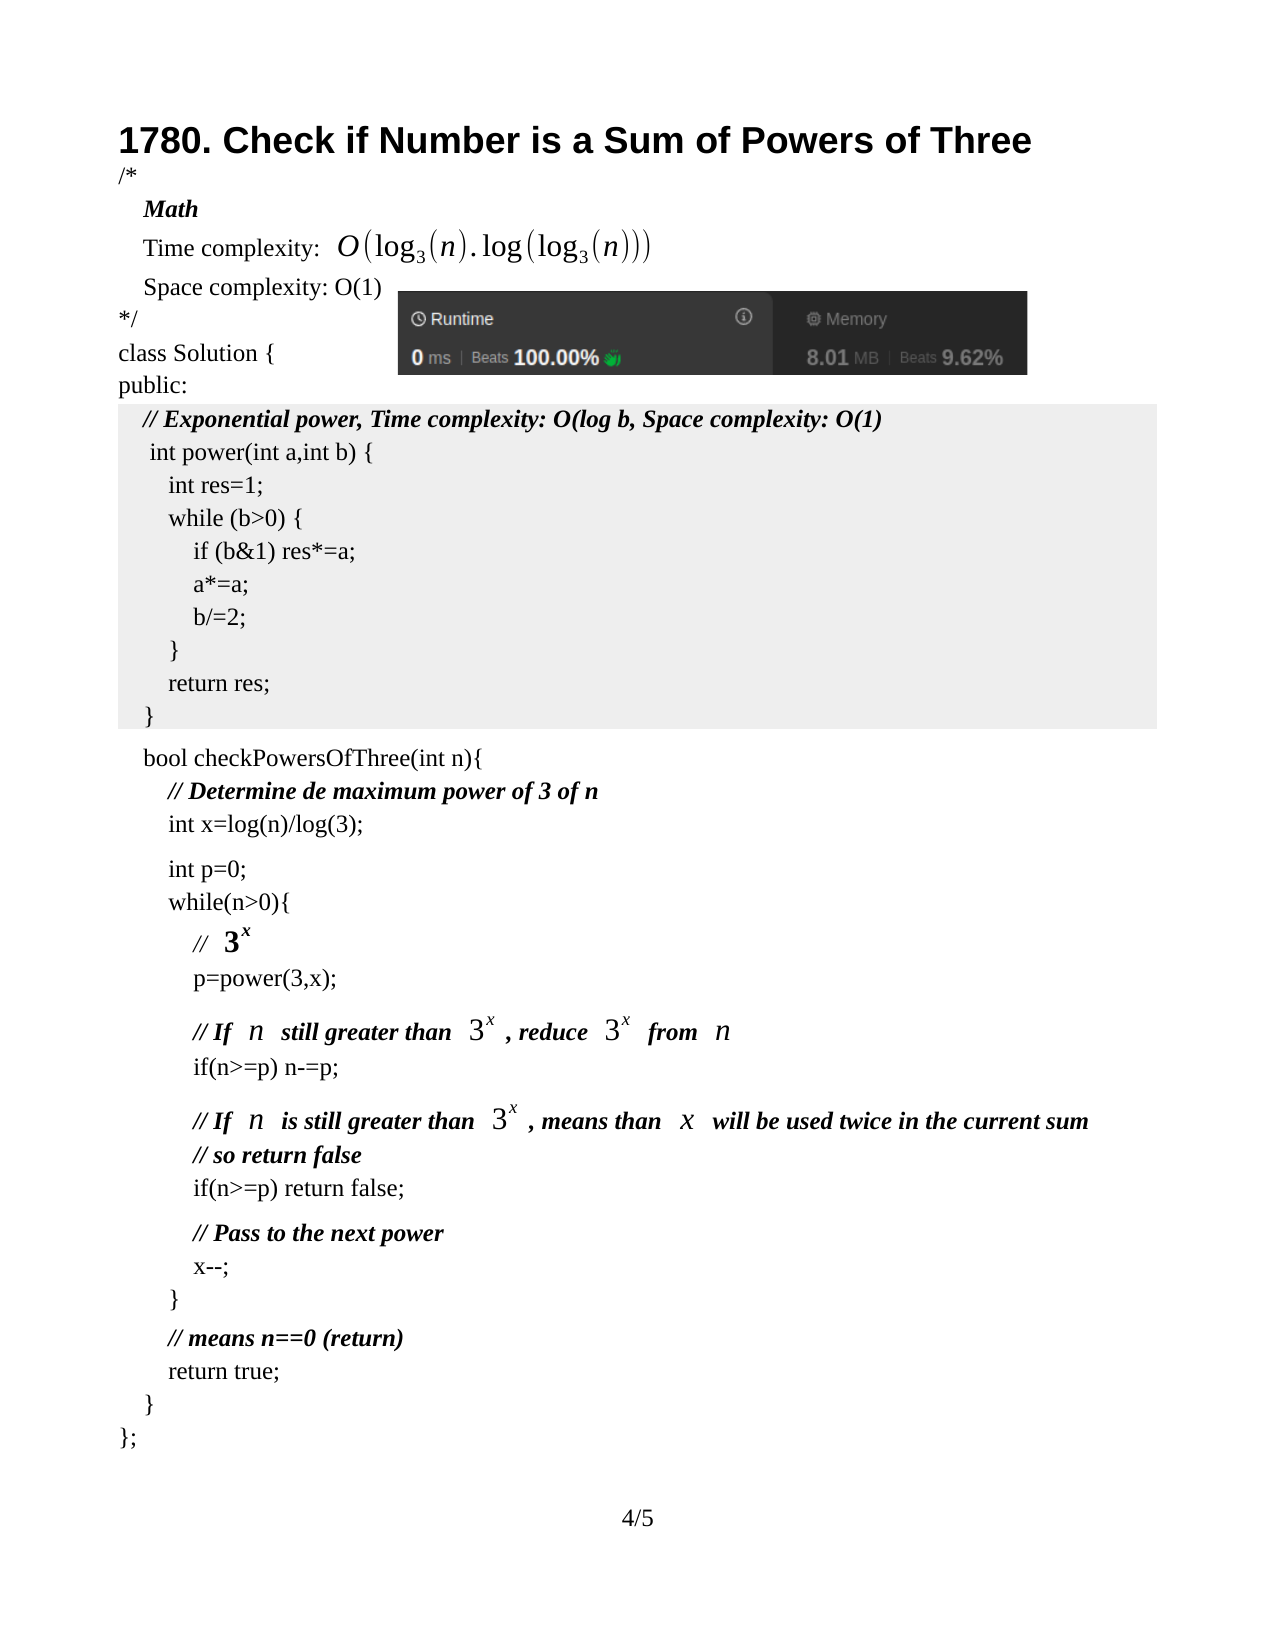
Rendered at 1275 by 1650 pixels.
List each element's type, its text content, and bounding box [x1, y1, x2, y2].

text [1028, 338, 1157, 366]
text Math [118, 194, 1157, 223]
text } [118, 1284, 1157, 1313]
text // If is still greater than , means than will be used twice in the current sum [118, 1097, 1157, 1136]
text while (b>0) { [118, 503, 1157, 531]
text x--; [118, 1251, 1157, 1280]
text int res=1; [118, 470, 1157, 498]
text } [118, 1389, 1157, 1418]
text }; [118, 1422, 1157, 1451]
text // Determine de maximum power of 3 of n [118, 776, 1157, 804]
text // means n==0 (return) [118, 1323, 1157, 1352]
text [1028, 304, 1157, 333]
text a*=a; [118, 569, 1157, 597]
text public: [118, 371, 1157, 399]
text /* [118, 161, 1157, 190]
text return true; [118, 1356, 1157, 1385]
picture [397, 291, 1028, 375]
text if(n>=p) return false; [118, 1173, 1157, 1202]
text p=power(3,x); [118, 963, 1157, 992]
text bool checkPowersOfThree(int n){ [118, 743, 1157, 772]
text Time complexity: [118, 227, 1157, 267]
text } [118, 701, 1157, 729]
text if(n>=p) n-=p; [118, 1052, 1157, 1081]
text } [118, 635, 1157, 663]
text int power(int a,int b) { [118, 437, 1157, 465]
text // [118, 920, 1157, 959]
text // Pass to the next power [118, 1218, 1157, 1247]
text if (b&1) res*=a; [118, 536, 1157, 564]
subtitle 1780. Check if Number is a Sum of Powers of Three [118, 118, 1157, 161]
text */ [118, 304, 397, 333]
text // Exponential power, Time complexity: O(log b, Space complexity: O(1) [118, 404, 1157, 432]
text class Solution { [118, 338, 397, 366]
text int x=log(n)/log(3); [118, 809, 1157, 838]
text int p=0; [118, 854, 1157, 883]
text // If still greater than , reduce from [118, 1008, 1157, 1047]
text Space complexity: O(1) [118, 272, 1157, 300]
text // so return false [118, 1140, 1157, 1169]
text b/=2; [118, 602, 1157, 631]
text return res; [118, 668, 1157, 697]
text while(n>0){ [118, 887, 1157, 916]
